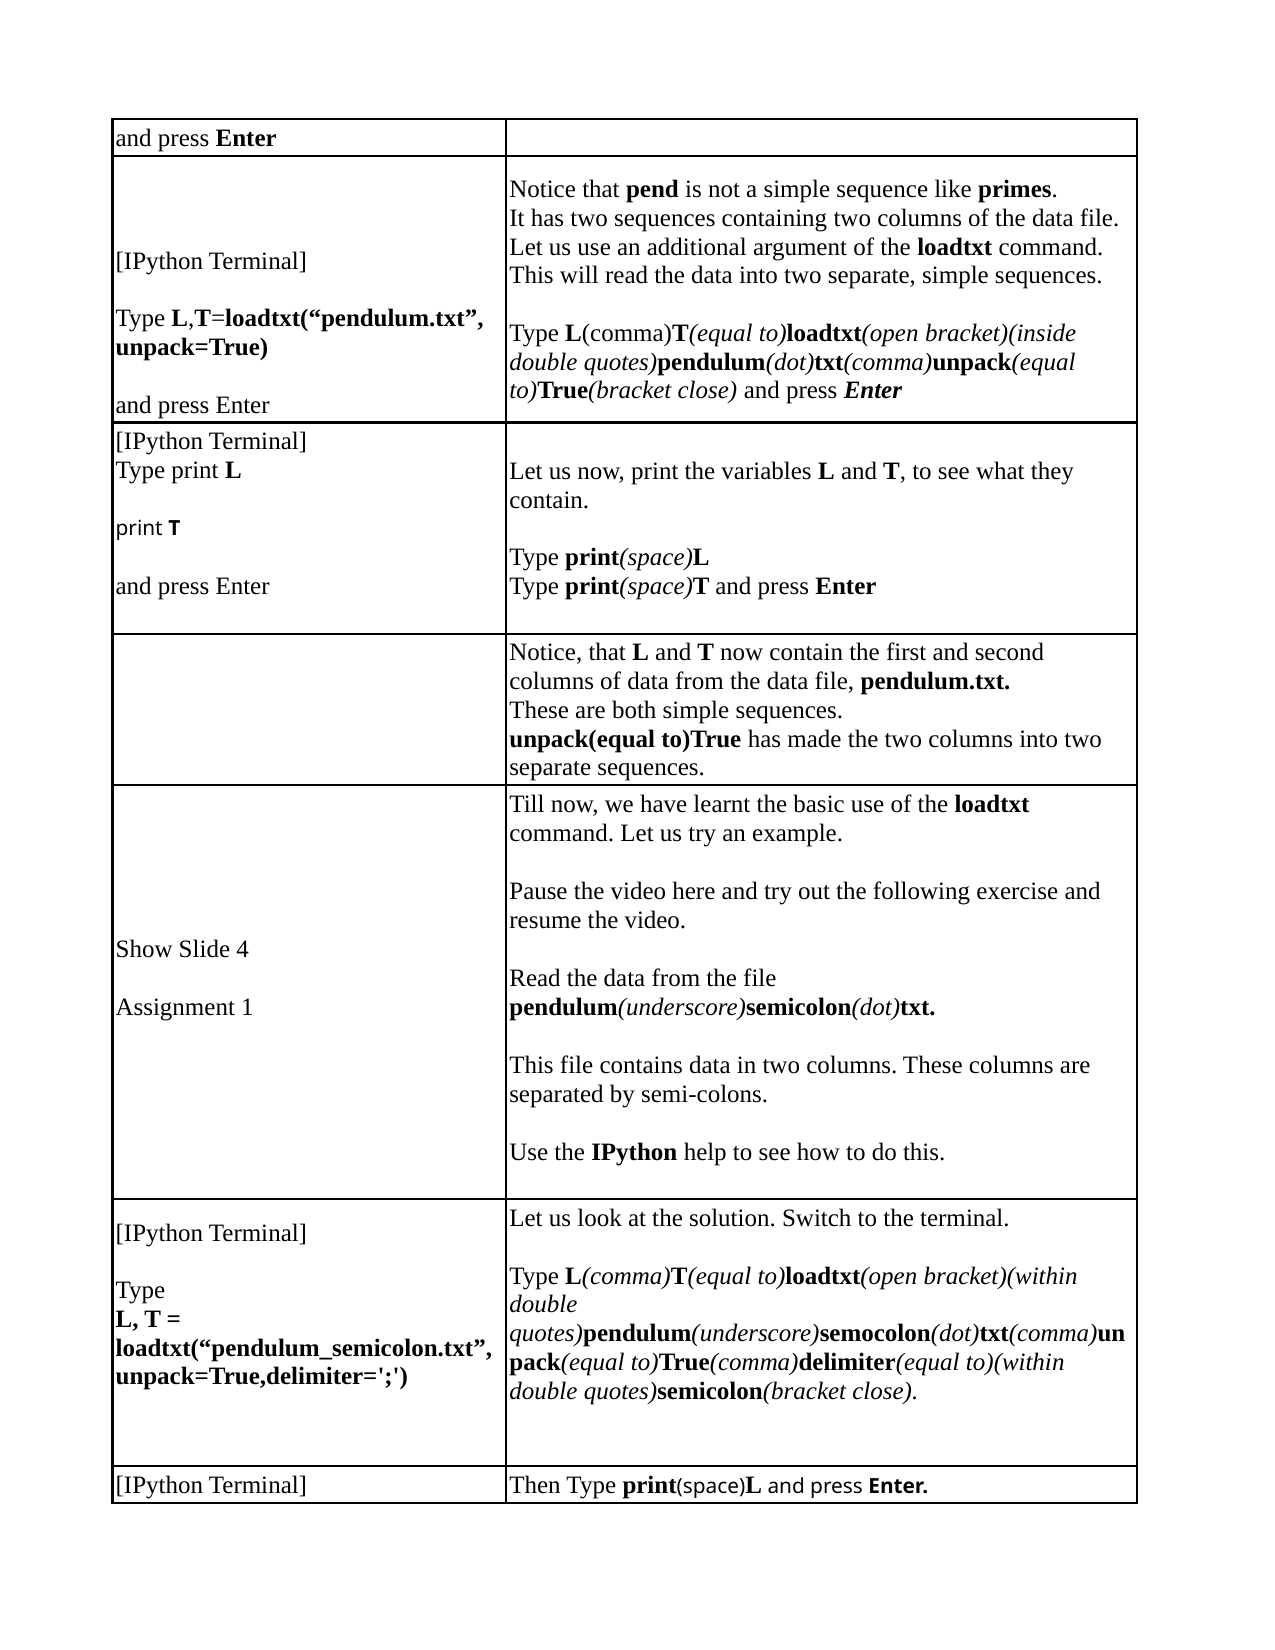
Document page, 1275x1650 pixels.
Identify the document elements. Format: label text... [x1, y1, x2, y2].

table_cell Show Slide 4 Assignment 1 [114, 786, 505, 1198]
table_cell and press Enter [114, 120, 505, 155]
table_cell Let us look at the solution. Switch to the terminal. Type L(comma)T(equal to)loadtxt(open bracket)(within double quotes)pendulum(underscore)semocolon(dot)txt(comma)unpack(equal to)True(comma)delimiter(equal to)(within double quotes)semicolon(bracket close). [507, 1200, 1136, 1465]
table_cell Then Type print(space)L and press Enter. [507, 1467, 1136, 1502]
table_cell Let us now, print the variables L and T, to see what they contain. Type print(space)L Type print(space)T and press Enter [507, 424, 1136, 632]
table_cell [114, 635, 505, 784]
table_cell [IPython Terminal] [114, 1467, 505, 1502]
table_cell [IPython Terminal] Type L,T=loadtxt(“pendulum.txt”, unpack=True) and press Enter [114, 157, 505, 421]
table_cell [507, 120, 1136, 155]
table_cell [IPython Terminal] Type print L print T and press Enter [114, 424, 505, 632]
table_cell Notice that pend is not a simple sequence like primes. It has two sequences containing two columns of the data file. Let us use an additional argument of the loadtxt command. This will read the data into two separate, simple sequences. Type L(comma)T(equal to)loadtxt(open bracket)(inside double quotes)pendulum(dot)txt(comma)unpack(equal to)True(bracket close) and press Enter [507, 157, 1136, 421]
table_cell [IPython Terminal] Type L, T = loadtxt(“pendulum_semicolon.txt”, unpack=True,delimiter=';') [114, 1200, 505, 1465]
table_cell Notice, that L and T now contain the first and second columns of data from the data file, pendulum.txt. These are both simple sequences. unpack(equal to)True has made the two columns into two separate sequences. [507, 635, 1136, 784]
table_cell Till now, we have learnt the basic use of the loadtxt command. Let us try an example. Pause the video here and try out the following exercise and resume the video. Read the data from the file pendulum(underscore)semicolon(dot)txt. This file contains data in two columns. These columns are separated by semi-colons. Use the IPython help to see how to do this. [507, 786, 1136, 1198]
